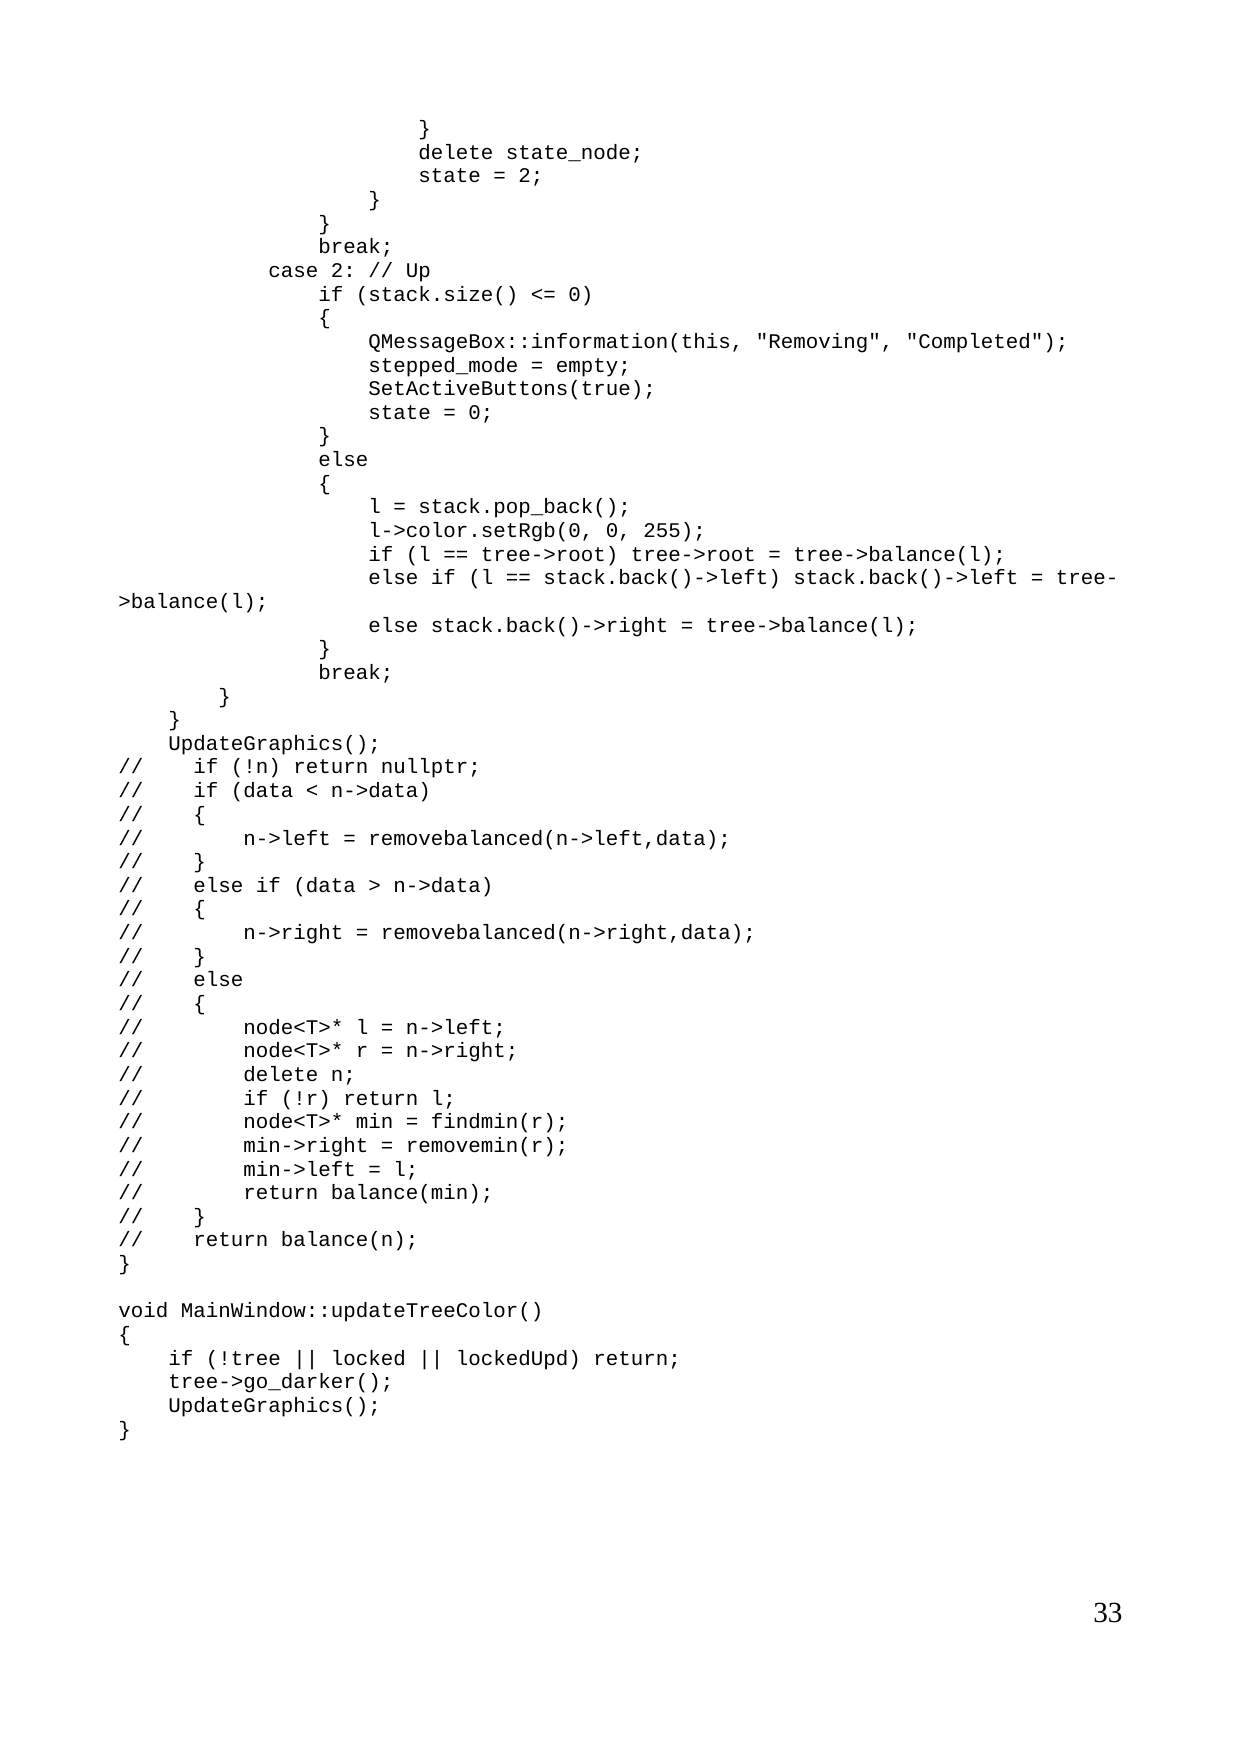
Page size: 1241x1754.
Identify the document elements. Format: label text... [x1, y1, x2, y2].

text } [118, 638, 1122, 662]
text state = 2; [118, 165, 1122, 189]
text // if (data < n->data) [118, 780, 1122, 804]
text // n->left = removebalanced(n->left,data); [118, 827, 1122, 851]
text // else if (data > n->data) [118, 875, 1122, 898]
text // node<T>* min = findmin(r); [118, 1111, 1122, 1135]
text } [118, 189, 1122, 213]
text // n->right = removebalanced(n->right,data); [118, 922, 1122, 946]
text else [118, 449, 1122, 473]
text else stack.back()->right = tree->balance(l); [118, 615, 1122, 638]
text tree->go_darker(); [118, 1371, 1122, 1395]
text // } [118, 946, 1122, 969]
text { [118, 1324, 1122, 1348]
text stepped_mode = empty; [118, 354, 1122, 378]
text case 2: // Up [118, 260, 1122, 284]
text state = 0; [118, 402, 1122, 426]
text if (stack.size() <= 0) [118, 284, 1122, 307]
text // min->left = l; [118, 1158, 1122, 1182]
text } [118, 213, 1122, 236]
text delete state_node; [118, 142, 1122, 165]
text // else [118, 969, 1122, 993]
text // } [118, 851, 1122, 875]
text UpdateGraphics(); [118, 733, 1122, 757]
text } [118, 1419, 1122, 1442]
text // if (!n) return nullptr; [118, 757, 1122, 780]
text } [118, 1253, 1122, 1277]
text { [118, 307, 1122, 331]
text } [118, 709, 1122, 733]
text l->color.setRgb(0, 0, 255); [118, 520, 1122, 544]
text // node<T>* r = n->right; [118, 1040, 1122, 1064]
text l = stack.pop_back(); [118, 496, 1122, 520]
text void MainWindow::updateTreeColor() [118, 1300, 1122, 1324]
text // } [118, 1206, 1122, 1229]
text else if (l == stack.back()->left) stack.back()->left = tree->balance(l); [118, 567, 1122, 615]
text if (l == tree->root) tree->root = tree->balance(l); [118, 544, 1122, 567]
text break; [118, 236, 1122, 260]
text // if (!r) return l; [118, 1088, 1122, 1111]
text // { [118, 993, 1122, 1017]
text // { [118, 898, 1122, 922]
text // min->right = removemin(r); [118, 1135, 1122, 1158]
text SetActiveButtons(true); [118, 378, 1122, 402]
text } [118, 426, 1122, 449]
text // { [118, 804, 1122, 827]
text } [118, 686, 1122, 709]
text // return balance(n); [118, 1229, 1122, 1253]
text QMessageBox::information(this, "Removing", "Completed"); [118, 331, 1122, 354]
text // delete n; [118, 1064, 1122, 1088]
text if (!tree || locked || lockedUpd) return; [118, 1348, 1122, 1371]
text // node<T>* l = n->left; [118, 1017, 1122, 1040]
text { [118, 473, 1122, 496]
text } [118, 118, 1122, 142]
text // return balance(min); [118, 1182, 1122, 1206]
text UpdateGraphics(); [118, 1395, 1122, 1419]
text break; [118, 662, 1122, 686]
